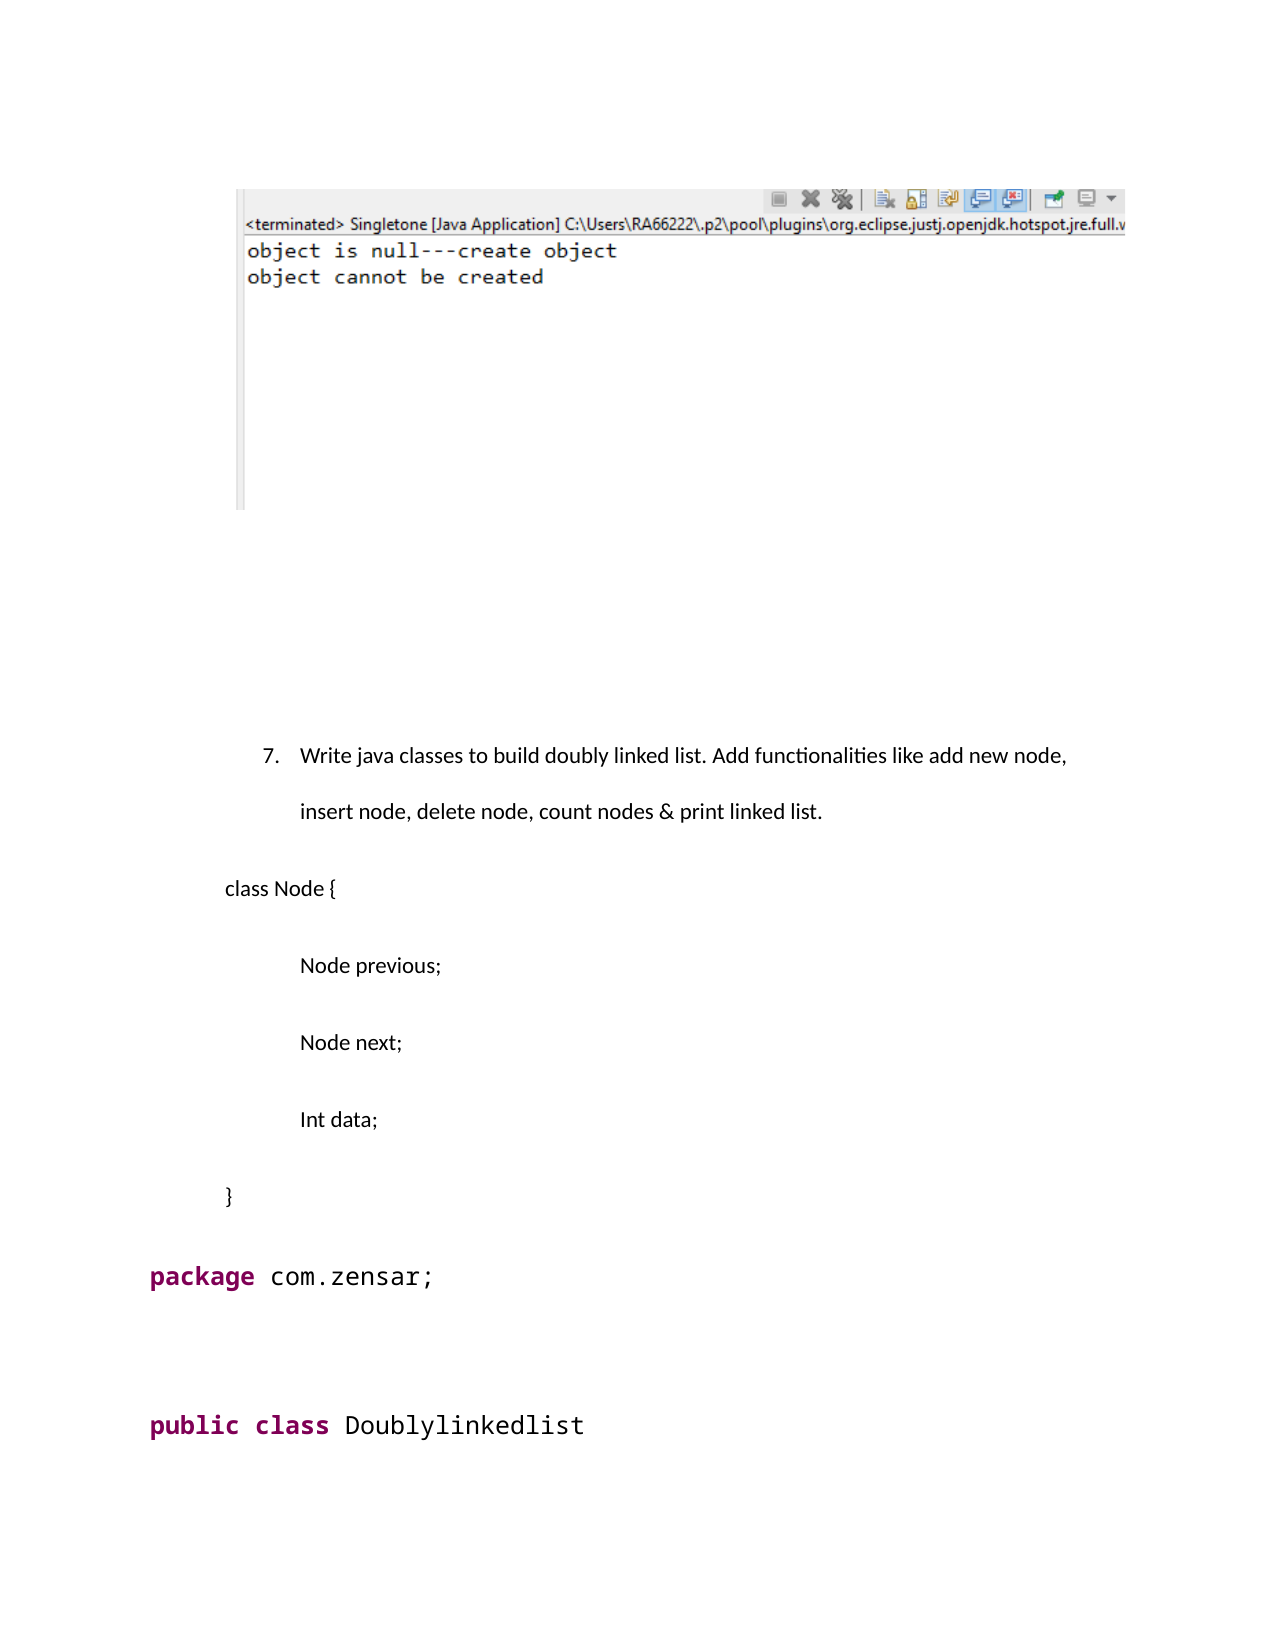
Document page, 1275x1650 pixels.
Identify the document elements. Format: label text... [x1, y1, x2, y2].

text package com.zensar; [150, 1259, 1125, 1293]
list } [225, 1182, 1125, 1210]
list class Node { [225, 874, 1125, 902]
list Node next; [225, 1028, 1125, 1056]
list Write java classes to build doubly linked list. Add functionalities like add new node, insert node, delete node, count nodes & print linked list. [262, 741, 1125, 825]
list Node previous; [225, 951, 1125, 979]
list Int data; [225, 1105, 1125, 1133]
text public class Doublylinkedlist [150, 1408, 1125, 1442]
